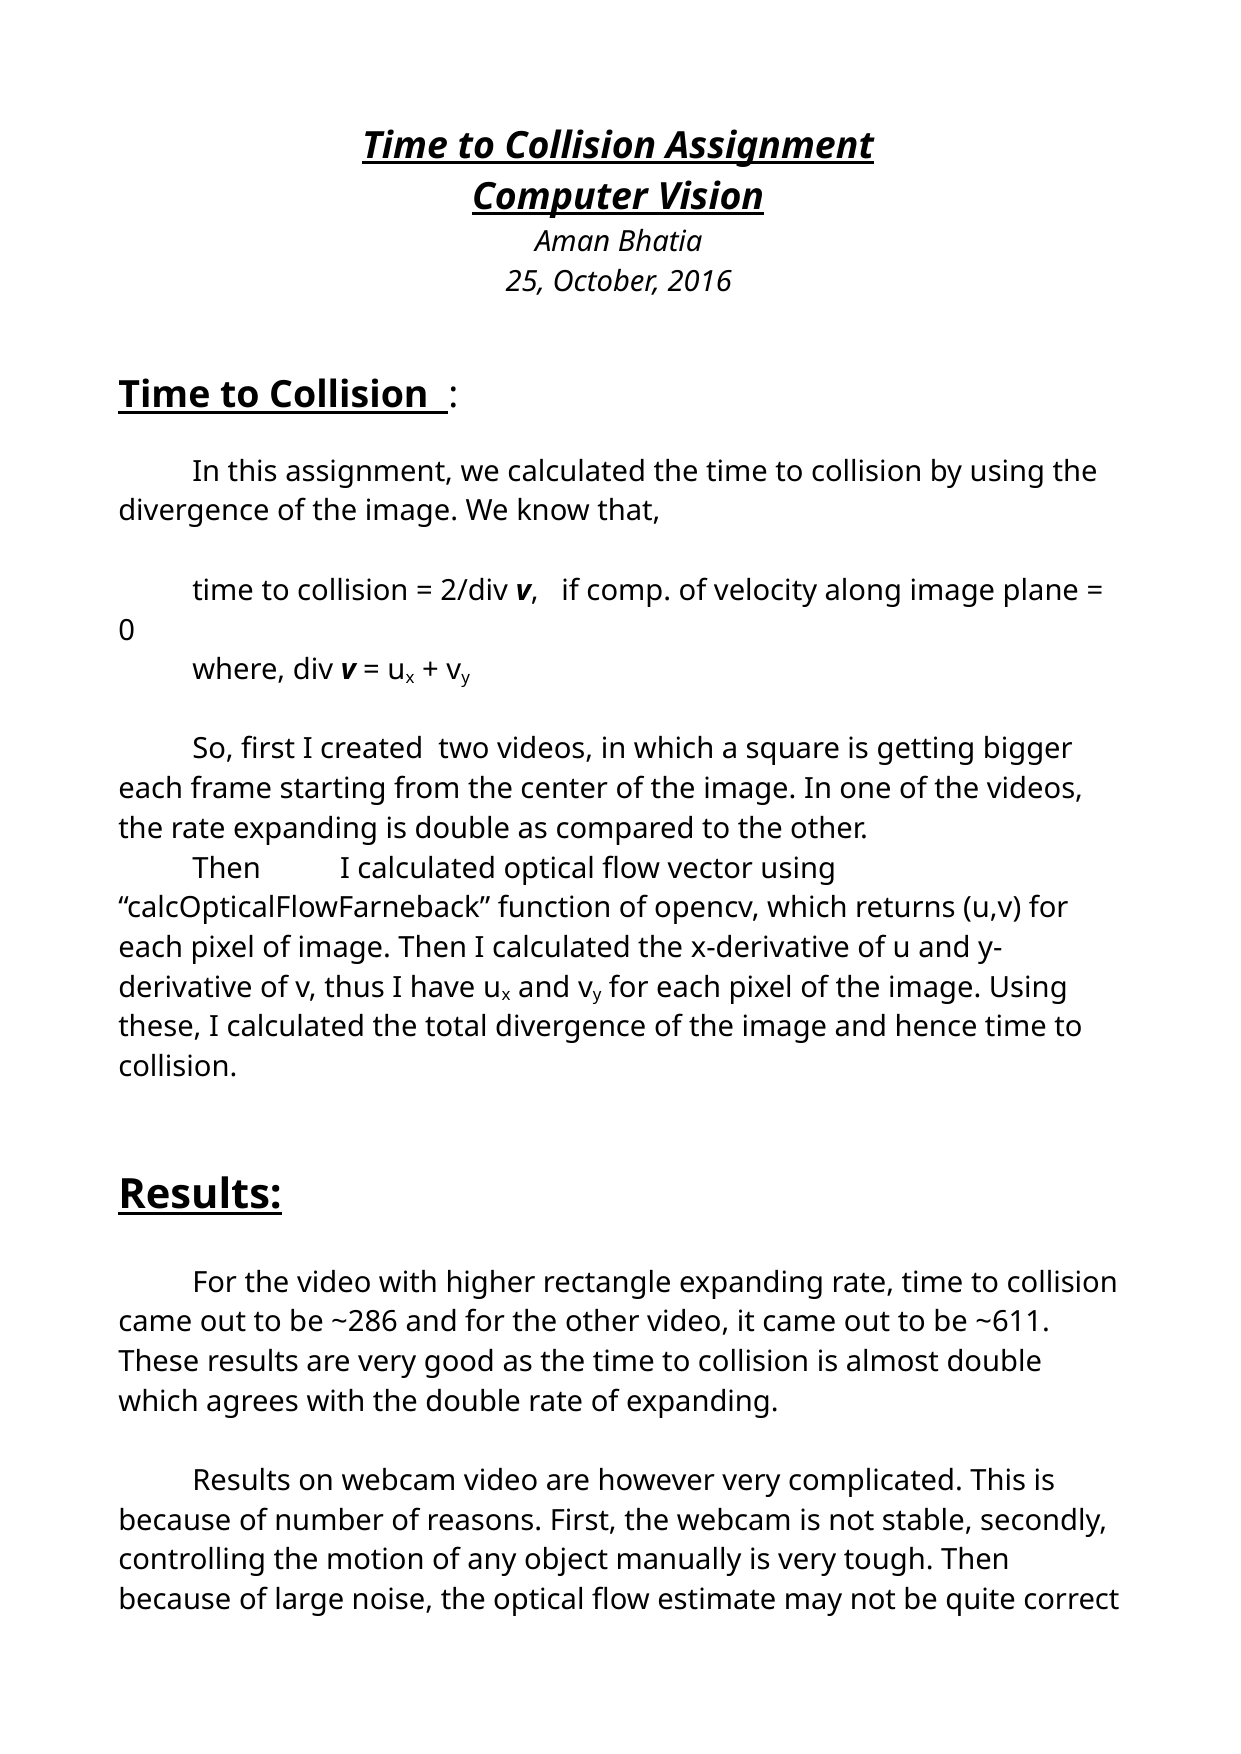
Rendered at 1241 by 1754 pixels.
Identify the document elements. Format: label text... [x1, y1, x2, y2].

text Results on webcam video are however very complicated. This is because of number of reasons. First, the webcam is not stable, secondly, controlling the motion of any object manually is very tough. Then because of large noise, the optical flow estimate may not be quite correct [118, 1459, 1122, 1618]
text Time to Collision : [118, 368, 1122, 419]
text In this assignment, we calculated the time to collision by using the divergence of the image. We know that, [118, 450, 1122, 529]
text So, first I created two videos, in which a square is getting bigger each frame starting from the center of the image. In one of the videos, the rate expanding is double as compared to the other. [118, 728, 1122, 847]
text Results: [118, 1164, 1122, 1221]
text For the video with higher rectangle expanding rate, time to collision came out to be ~286 and for the other video, it came out to be ~611. These results are very good as the time to collision is almost double which agrees with the double rate of expanding. [118, 1261, 1122, 1419]
text 25, October, 2016 [118, 260, 1122, 299]
text Time to Collision Assignment [118, 118, 1122, 169]
text time to collision = 2/div v, if comp. of velocity along image plane = 0 [118, 569, 1122, 648]
text Aman Bhatia [118, 220, 1122, 260]
text Computer Vision [118, 169, 1122, 220]
text where, div v = ux + vy [118, 648, 1122, 688]
text Then I calculated optical flow vector using “calcOpticalFlowFarneback” function of opencv, which returns (u,v) for each pixel of image. Then I calculated the x-derivative of u and y-derivative of v, thus I have ux and vy for each pixel of the image. Using these, I calculated the total divergence of the image and hence time to collision. [118, 847, 1122, 1085]
